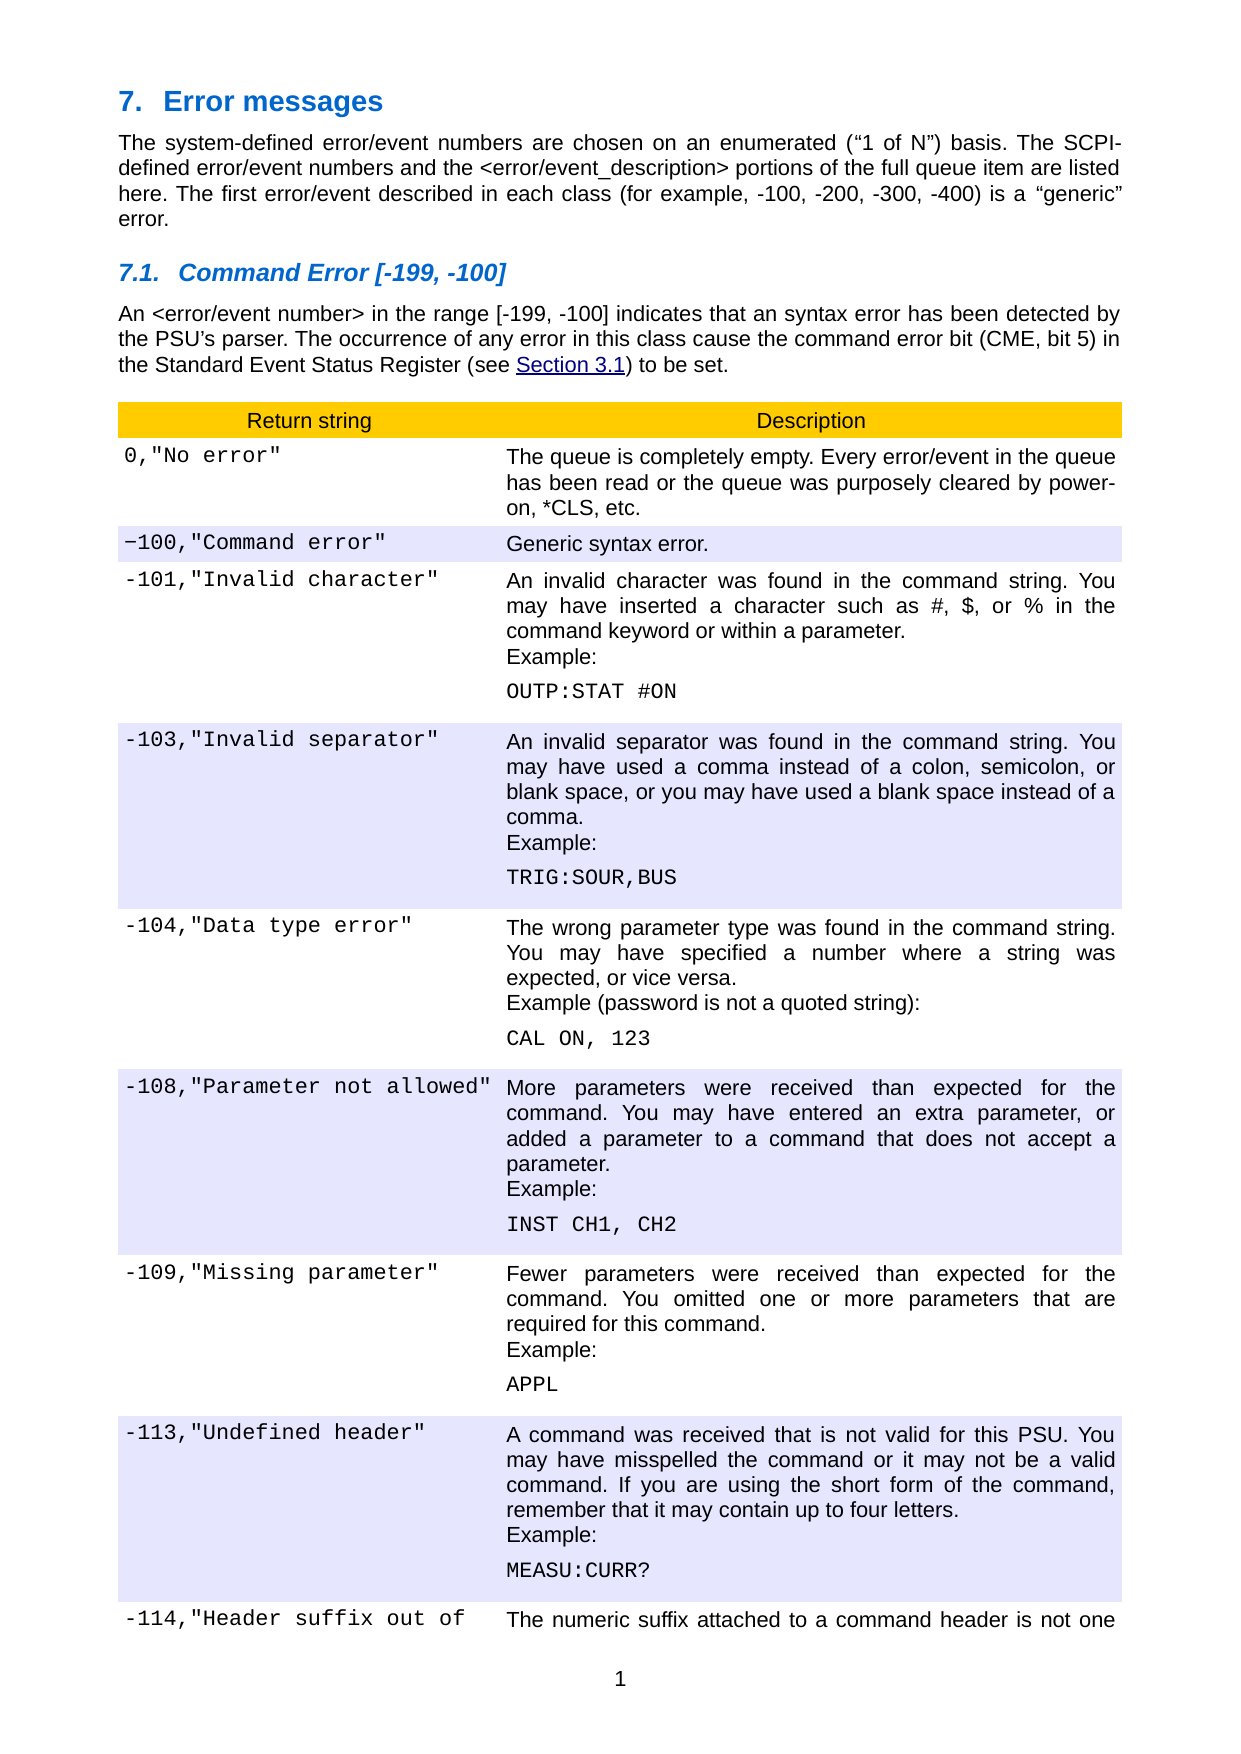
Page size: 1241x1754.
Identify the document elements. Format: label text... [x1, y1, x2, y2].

table_cell A command was received that is not valid for this PSU. You may have misspelled the command or it may not be a valid command. If you are using the short form of the command, remember that it may contain up to four letters. Example: MEASU:CURR? [500, 1416, 1122, 1602]
table_cell -113,"Undefined header" [118, 1416, 500, 1602]
table_cell -104,"Data type error" [118, 909, 500, 1069]
text The system-defined error/event numbers are chosen on an enumerated (“1 of N”) basis. The SCPI-defined error/event numbers and the <error/event_description> portions of the full queue item are listed here. The first error/event described in each class (for example, -100, -200, -300, -400) is a “generic” error. [118, 130, 1122, 231]
subtitle Error messages [118, 84, 1122, 118]
table_cell −100,"Command error" [118, 526, 500, 562]
table_cell An invalid separator was found in the command string. You may have used a comma instead of a colon, semicolon, or blank space, or you may have used a blank space instead of a comma. Example: TRIG:SOUR,BUS [500, 723, 1122, 909]
table_cell 0,"No error" [118, 439, 500, 526]
table_cell -103,"Invalid separator" [118, 723, 500, 909]
table_cell -114,"Header suffix out of [118, 1602, 500, 1648]
table_cell -101,"Invalid character" [118, 562, 500, 723]
table_cell The queue is completely empty. Every error/event in the queue has been read or the queue was purposely cleared by power-on, *CLS, etc. [500, 439, 1122, 526]
table_cell Fewer parameters were received than expected for the command. You omitted one or more parameters that are required for this command. Example: APPL [500, 1255, 1122, 1416]
table_cell The numeric suffix attached to a command header is not one [500, 1602, 1122, 1648]
text An <error/event number> in the range [-199, -100] indicates that an syntax error has been detected by the PSU’s parser. The occurrence of any error in this class cause the command error bit (CME, bit 5) in the Standard Event Status Register (see Section 3.1) to be set. [118, 301, 1122, 377]
table_cell More parameters were received than expected for the command. You may have entered an extra parameter, or added a parameter to a command that does not accept a parameter. Example: INST CH1, CH2 [500, 1069, 1122, 1255]
table_cell An invalid character was found in the command string. You may have inserted a character such as #, $, or % in the command keyword or within a parameter. Example: OUTP:STAT #ON [500, 562, 1122, 723]
table_cell The wrong parameter type was found in the command string. You may have specified a number where a string was expected, or vice versa. Example (password is not a quoted string): CAL ON, 123 [500, 909, 1122, 1069]
subtitle Command Error [-199, -100] [118, 257, 1122, 286]
table_cell -109,"Missing parameter" [118, 1255, 500, 1416]
table_cell -108,"Parameter not allowed" [118, 1069, 500, 1255]
table_header Description [500, 402, 1122, 438]
table_cell Generic syntax error. [500, 526, 1122, 562]
table_header Return string [118, 402, 500, 438]
